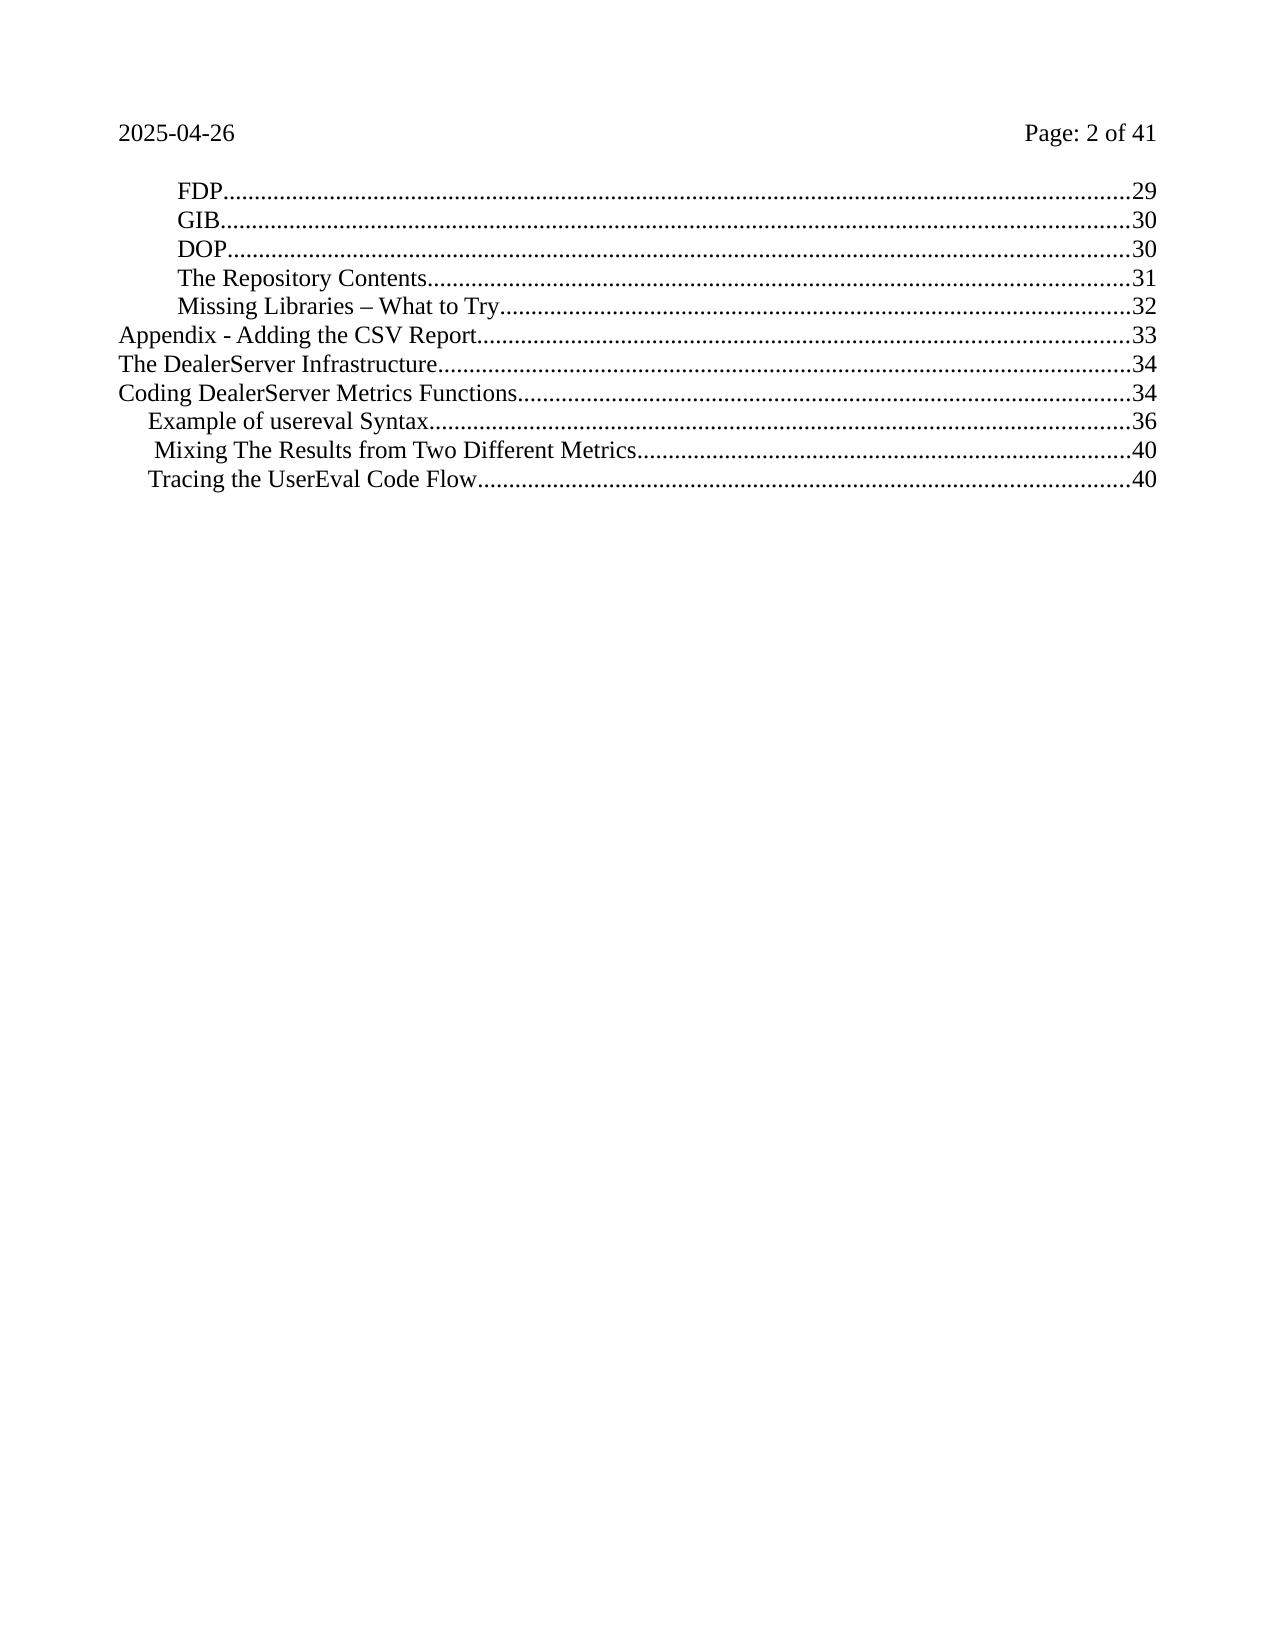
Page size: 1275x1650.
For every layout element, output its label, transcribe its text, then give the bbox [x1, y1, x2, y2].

text Missing Libraries – What to Try 32 [177, 291, 1157, 320]
text Example of usereval Syntax 36 [148, 406, 1157, 435]
text Tracing the UserEval Code Flow 40 [148, 464, 1157, 493]
text Coding DealerServer Metrics Functions 34 [118, 378, 1157, 406]
text GIB 30 [177, 205, 1157, 234]
text DOP 30 [177, 234, 1157, 263]
text Appendix - Adding the CSV Report 33 [118, 320, 1157, 349]
text The DealerServer Infrastructure 34 [118, 349, 1157, 378]
text The Repository Contents 31 [177, 263, 1157, 291]
text FDP 29 [177, 176, 1157, 205]
text Mixing The Results from Two Different Metrics. 40 [148, 435, 1157, 464]
